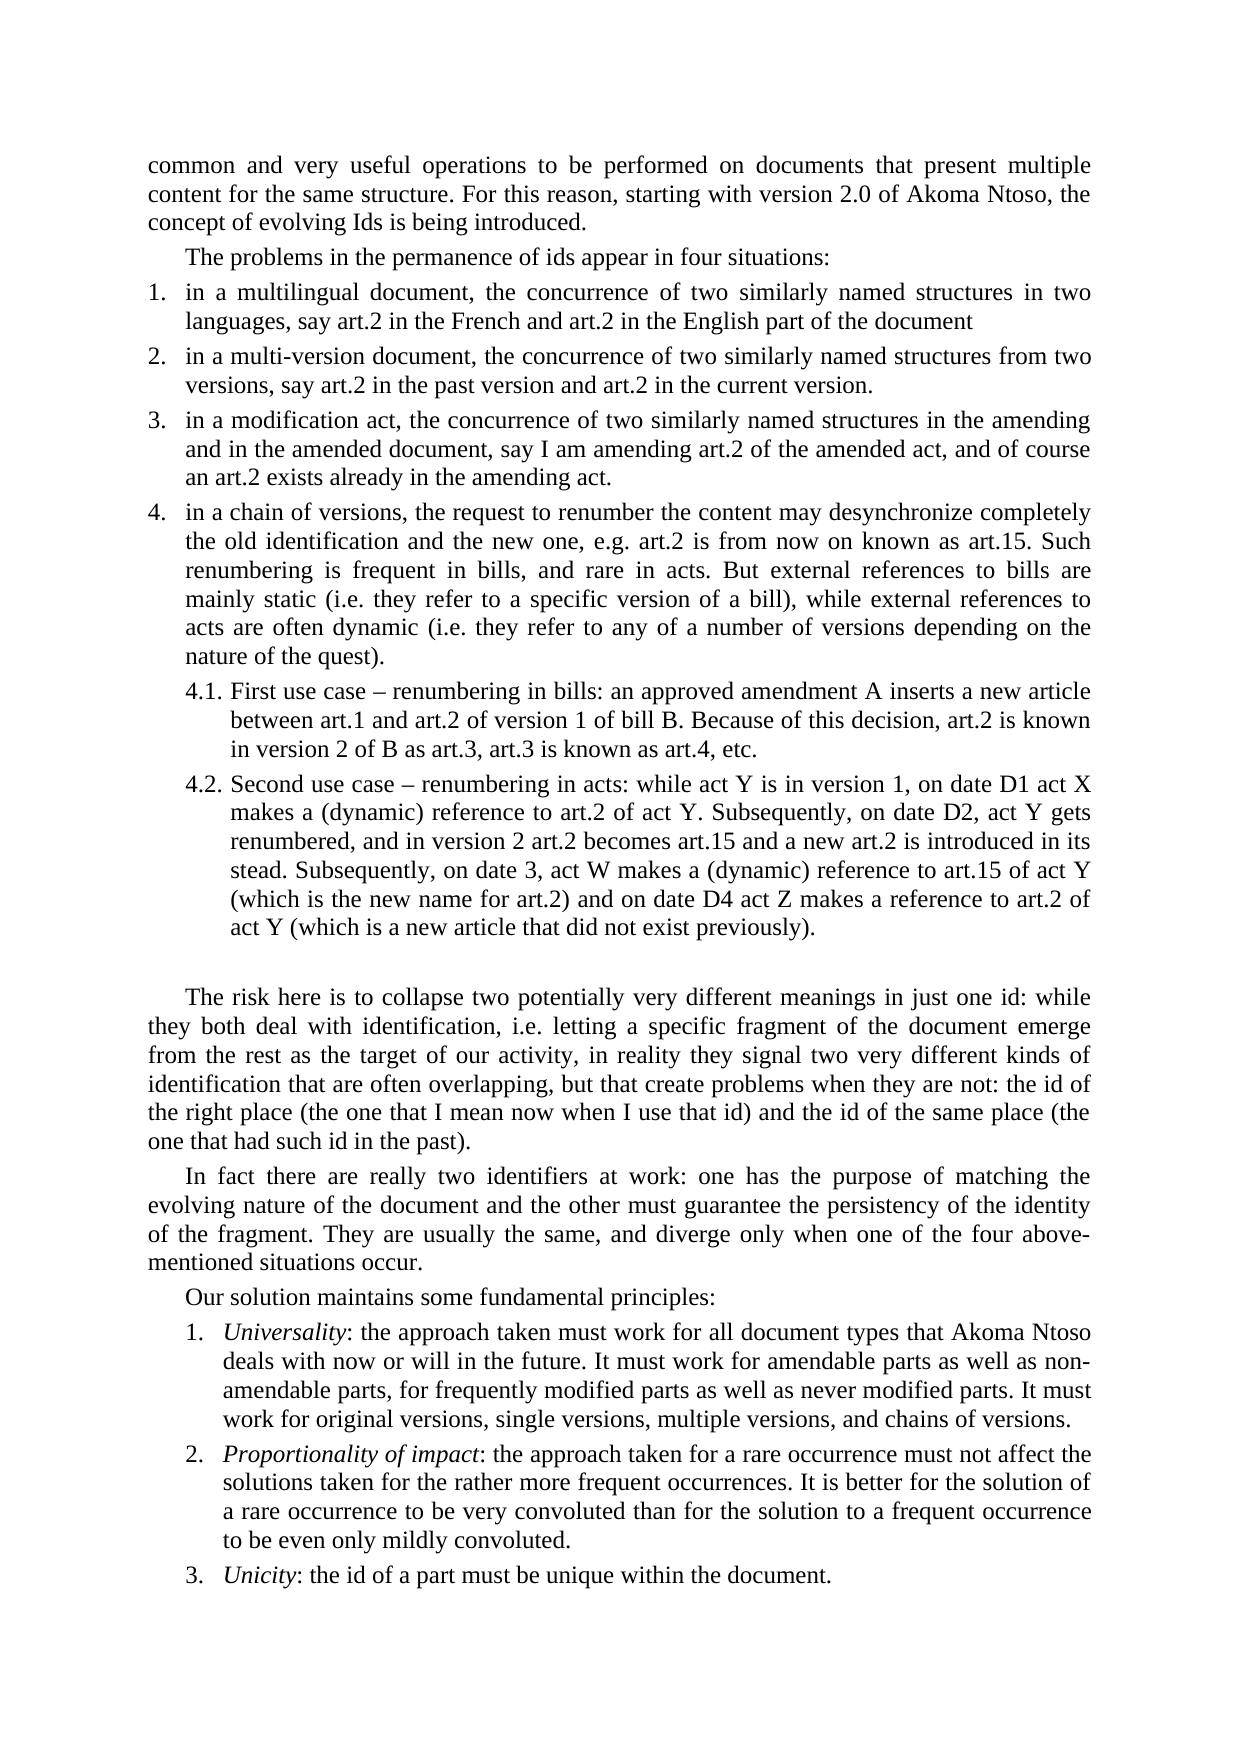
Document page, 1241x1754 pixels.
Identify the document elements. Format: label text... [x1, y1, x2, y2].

list in a multilingual document, the concurrence of two similarly named structures in two languages, say art.2 in the French and art.2 in the English part of the document [148, 277, 1092, 335]
list Universality: the approach taken must work for all document types that Akoma Ntoso deals with now or will in the future. It must work for amendable parts as well as non-amendable parts, for frequently modified parts as well as never modified parts. It must work for original versions, single versions, multiple versions, and chains of versions. [185, 1317, 1092, 1432]
list First use case – renumbering in bills: an approved amendment A inserts a new article between art.1 and art.2 of version 1 of bill B. Because of this decision, art.2 is known in version 2 of B as art.3, art.3 is known as art.4, etc. [185, 676, 1092, 762]
list Proportionality of impact: the approach taken for a rare occurrence must not affect the solutions taken for the rather more frequent occurrences. It is better for the solution of a rare occurrence to be very convoluted than for the solution to a frequent occurrence to be even only mildly convoluted. [185, 1439, 1092, 1554]
text The risk here is to collapse two potentially very different meanings in just one id: while they both deal with identification, i.e. letting a specific fragment of the document emerge from the rest as the target of our activity, in reality they signal two very different kinds of identification that are often overlapping, but that create problems when they are not: the id of the right place (the one that I mean now when I use that id) and the id of the same place (the one that had such id in the past). [148, 982, 1092, 1155]
text The problems in the permanence of ids appear in four situations: [148, 242, 1092, 271]
list in a chain of versions, the request to renumber the content may desynchronize completely the old identification and the new one, e.g. art.2 is from now on known as art.15. Such renumbering is frequent in bills, and rare in acts. But external references to bills are mainly static (i.e. they refer to a specific version of a bill), while external references to acts are often dynamic (i.e. they refer to any of a number of versions depending on the nature of the quest). [148, 497, 1092, 670]
text common and very useful operations to be performed on documents that present multiple content for the same structure. For this reason, starting with version 2.0 of Akoma Ntoso, the concept of evolving Ids is being introduced. [148, 150, 1092, 236]
list in a multi-version document, the concurrence of two similarly named structures from two versions, say art.2 in the past version and art.2 in the current version. [148, 341, 1092, 399]
list in a modification act, the concurrence of two similarly named structures in the amending and in the amended document, say I am amending art.2 of the amended act, and of course an art.2 exists already in the amending act. [148, 405, 1092, 491]
list Second use case – renumbering in acts: while act Y is in version 1, on date D1 act X makes a (dynamic) reference to art.2 of act Y. Subsequently, on date D2, act Y gets renumbered, and in version 2 art.2 becomes art.15 and a new art.2 is introduced in its stead. Subsequently, on date 3, act W makes a (dynamic) reference to art.15 of act Y (which is the new name for art.2) and on date D4 act Z makes a reference to art.2 of act Y (which is a new article that did not exist previously). [185, 769, 1092, 941]
text In fact there are really two identifiers at work: one has the purpose of matching the evolving nature of the document and the other must guarantee the persistency of the identity of the fragment. They are usually the same, and diverge only when one of the four above-mentioned situations occur. [148, 1161, 1092, 1276]
text Our solution maintains some fundamental principles: [148, 1282, 1092, 1311]
list Unicity: the id of a part must be unique within the document. [185, 1560, 1092, 1589]
